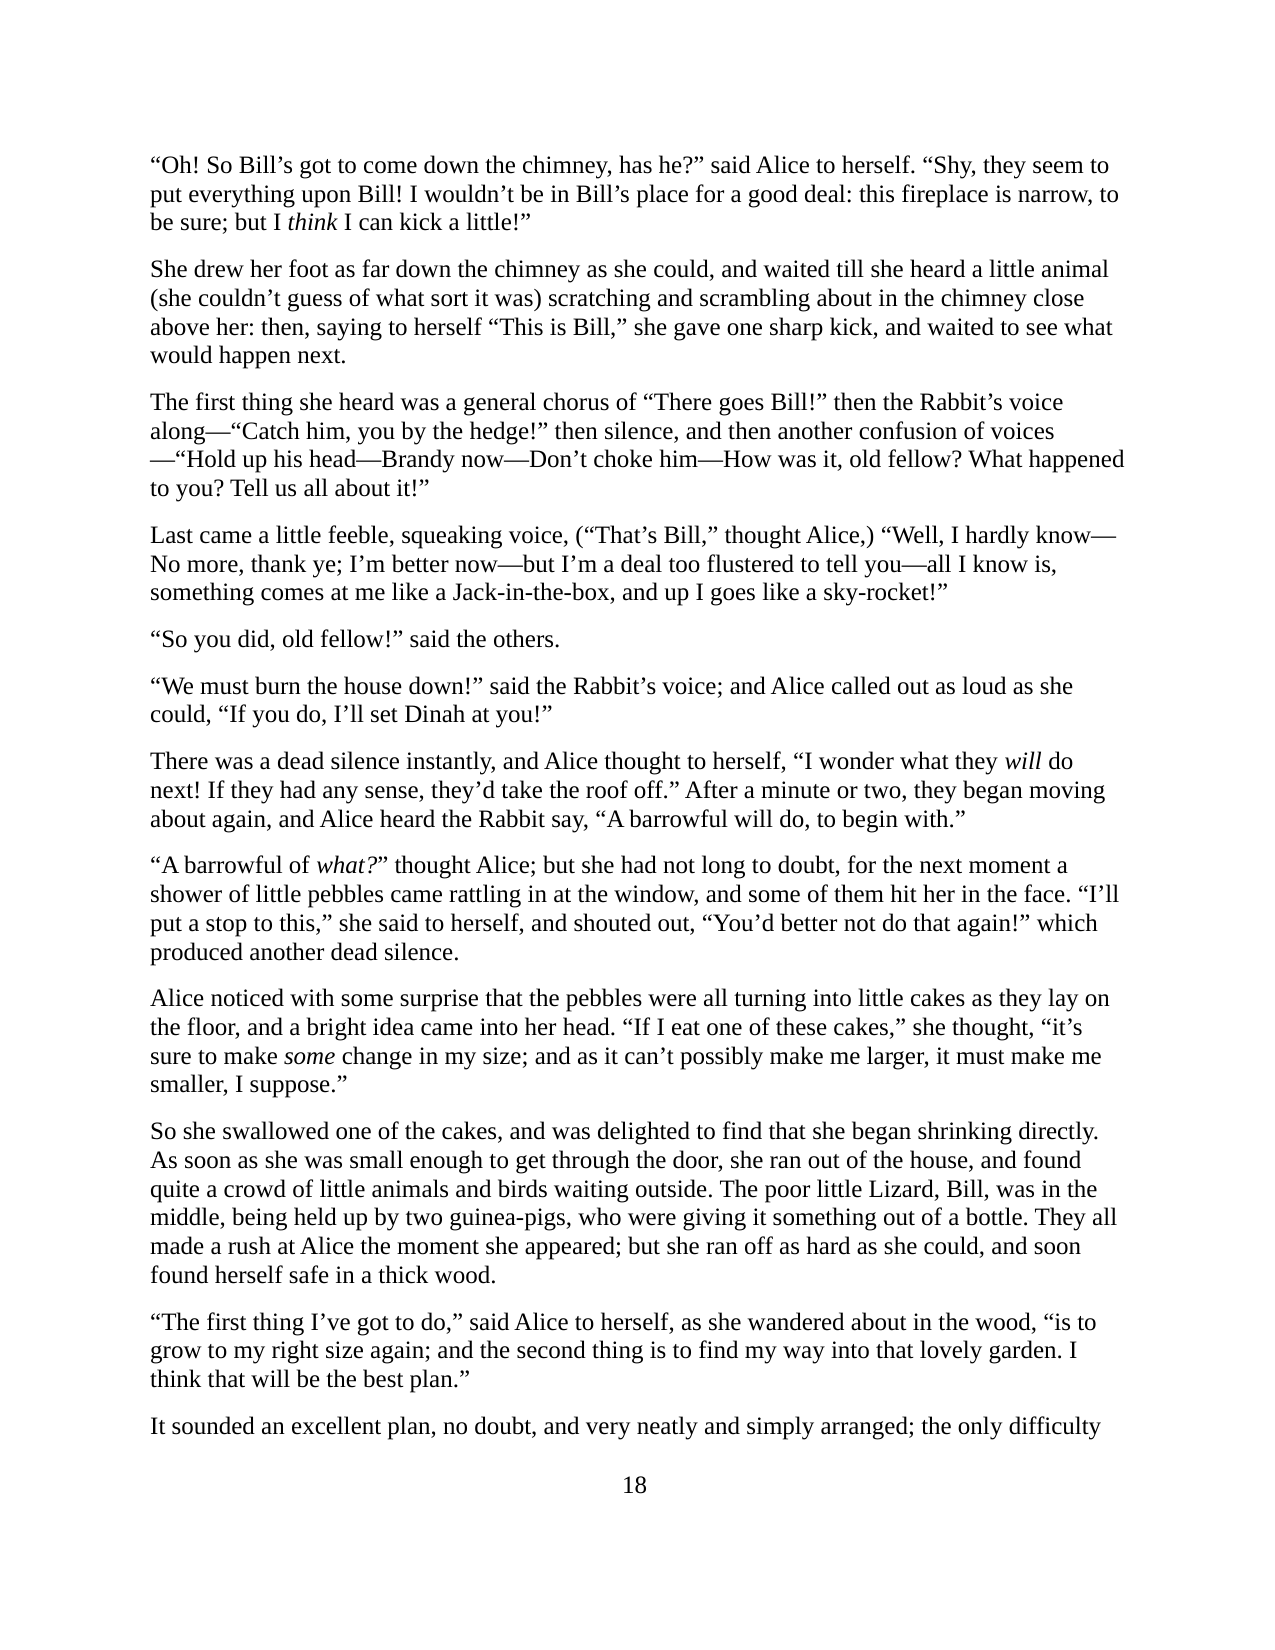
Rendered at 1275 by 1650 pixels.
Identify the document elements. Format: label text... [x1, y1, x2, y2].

text It sounded an excellent plan, no doubt, and very neatly and simply arranged; the only difficulty [150, 1411, 1125, 1439]
text “We must burn the house down!” said the Rabbit’s voice; and Alice called out as loud as she could, “If you do, I’ll set Dinah at you!” [150, 671, 1125, 728]
text There was a dead silence instantly, and Alice thought to herself, “I wonder what they will do next! If they had any sense, they’d take the roof off.” After a minute or two, they began moving about again, and Alice heard the Rabbit say, “A barrowful will do, to begin with.” [150, 746, 1125, 832]
text “Oh! So Bill’s got to come down the chimney, has he?” said Alice to herself. “Shy, they seem to put everything upon Bill! I wouldn’t be in Bill’s place for a good deal: this fireplace is narrow, to be sure; but I think I can kick a little!” [150, 150, 1125, 236]
text “So you did, old fellow!” said the others. [150, 624, 1125, 653]
text Last came a little feeble, squeaking voice, (“That’s Bill,” thought Alice,) “Well, I hardly know—No more, thank ye; I’m better now—but I’m a deal too flustered to tell you—all I know is, something comes at me like a Jack-in-the-box, and up I goes like a sky-rocket!” [150, 520, 1125, 606]
text Alice noticed with some surprise that the pebbles were all turning into little cakes as they lay on the floor, and a bright idea came into her head. “If I eat one of these cakes,” she thought, “it’s sure to make some change in my size; and as it can’t possibly make me larger, it must make me smaller, I suppose.” [150, 983, 1125, 1098]
text The first thing she heard was a general chorus of “There goes Bill!” then the Rabbit’s voice along—“Catch him, you by the hedge!” then silence, and then another confusion of voices—“Hold up his head—Brandy now—Don’t choke him—How was it, old fellow? What happened to you? Tell us all about it!” [150, 387, 1125, 502]
text So she swallowed one of the cakes, and was delighted to find that she began shrinking directly. As soon as she was small enough to get through the door, she ran out of the house, and found quite a crowd of little animals and birds waiting outside. The poor little Lizard, Bill, was in the middle, being held up by two guinea-pigs, who were giving it something out of a bottle. They all made a rush at Alice the moment she appeared; but she ran off as hard as she could, and soon found herself safe in a thick wood. [150, 1116, 1125, 1289]
text “A barrowful of what?” thought Alice; but she had not long to doubt, for the next moment a shower of little pebbles came rattling in at the window, and some of them hit her in the face. “I’ll put a stop to this,” she said to herself, and shouted out, “You’d better not do that again!” which produced another dead silence. [150, 850, 1125, 965]
text She drew her foot as far down the chimney as she could, and waited till she heard a little animal (she couldn’t guess of what sort it was) scratching and scrambling about in the chimney close above her: then, saying to herself “This is Bill,” she gave one sharp kick, and waited to see what would happen next. [150, 254, 1125, 369]
text “The first thing I’ve got to do,” said Alice to herself, as she wandered about in the wood, “is to grow to my right size again; and the second thing is to find my way into that lovely garden. I think that will be the best plan.” [150, 1307, 1125, 1393]
